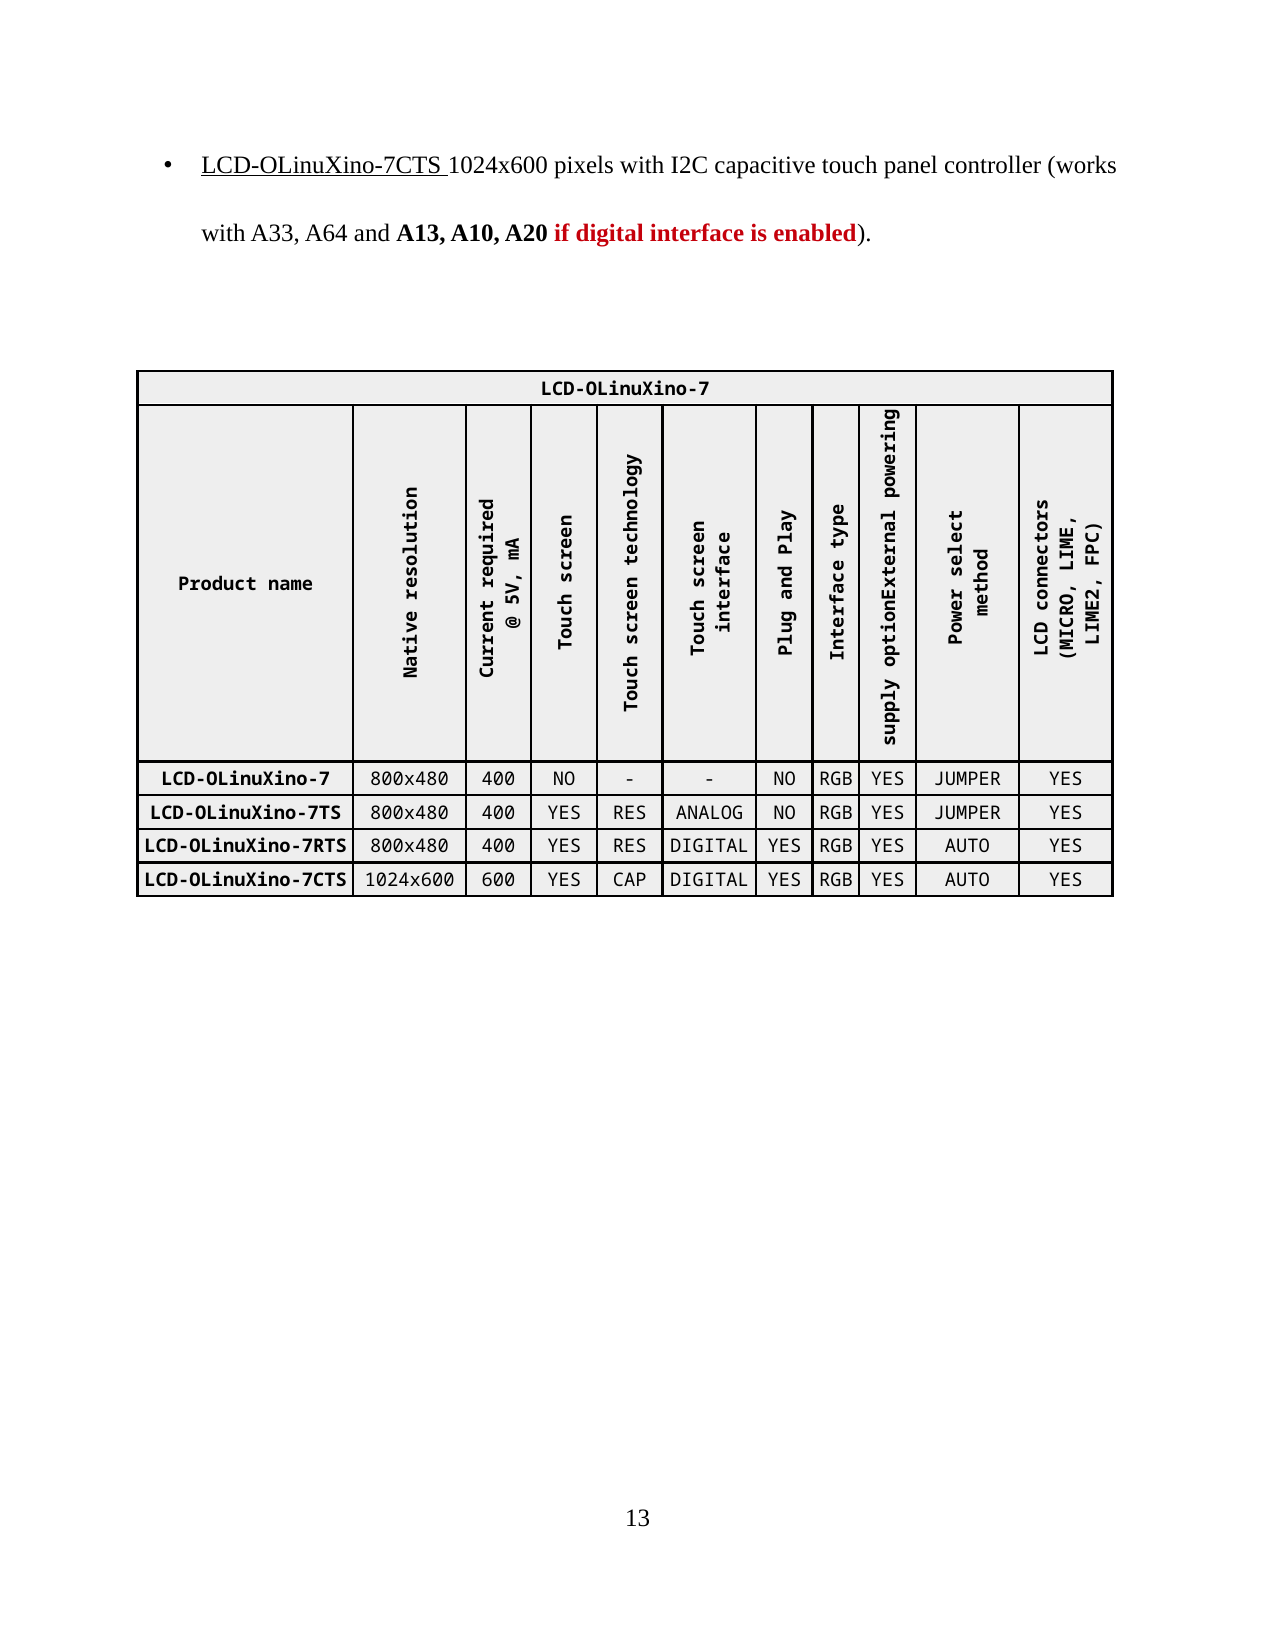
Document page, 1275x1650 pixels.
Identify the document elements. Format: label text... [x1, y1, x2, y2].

table_cell Touch screen [532, 406, 596, 760]
table_cell External powering supply option [860, 406, 915, 760]
table_cell YES [860, 830, 915, 861]
table_cell YES [532, 796, 596, 828]
table_cell NO [757, 763, 811, 794]
table_cell YES [757, 864, 811, 895]
table_cell Power select method [917, 406, 1018, 760]
table_cell JUMPER [917, 763, 1018, 794]
table_cell Current required @ 5V, mA [467, 406, 530, 760]
table_cell 400 [467, 763, 530, 794]
table_cell NO [532, 763, 596, 794]
table_cell LCD-OLinuXino-7TS [139, 796, 352, 828]
table_header LCD-OLinuXino-7 [139, 372, 1111, 403]
table_cell NO [757, 796, 811, 828]
table_cell DIGITAL [664, 864, 755, 895]
table_cell Interface type [814, 406, 858, 760]
table_cell JUMPER [917, 796, 1018, 828]
table_cell YES [1020, 763, 1111, 794]
table_cell 400 [467, 830, 530, 861]
table_cell DIGITAL [664, 830, 755, 861]
table_cell YES [860, 864, 915, 895]
table_cell - [598, 763, 661, 794]
table_cell RES [598, 830, 661, 861]
table_cell CAP [598, 864, 661, 895]
table_cell 1024x600 [354, 864, 465, 895]
table_cell 400 [467, 796, 530, 828]
list LCD-OLinuXino-7CTS 1024x600 pixels with I2C capacitive touch panel controller (works with A33, A64 and A13, A10, A20 if digital interface is enabled). [163, 118, 1157, 256]
table_cell ANALOG [664, 796, 755, 828]
table_cell RGB [814, 796, 858, 828]
table_cell - [664, 763, 755, 794]
table_cell Native resolution [354, 406, 465, 760]
table_cell Product name [139, 406, 352, 760]
table_cell LCD-OLinuXino-7CTS [139, 864, 352, 895]
table_cell RGB [814, 763, 858, 794]
table_cell LCD-OLinuXino-7 [139, 763, 352, 794]
table_cell YES [757, 830, 811, 861]
table_cell YES [1020, 864, 1111, 895]
table_cell AUTO [917, 864, 1018, 895]
table_cell YES [1020, 796, 1111, 828]
table_cell 800x480 [354, 763, 465, 794]
table_cell LCD-OLinuXino-7RTS [139, 830, 352, 861]
table_cell Plug and Play [757, 406, 811, 760]
table_cell AUTO [917, 830, 1018, 861]
table_cell RGB [814, 830, 858, 861]
table_cell 600 [467, 864, 530, 895]
table_cell YES [860, 796, 915, 828]
table_cell YES [1020, 830, 1111, 861]
table_cell YES [532, 864, 596, 895]
table_cell RES [598, 796, 661, 828]
table_cell YES [532, 830, 596, 861]
table_cell 800x480 [354, 796, 465, 828]
table_cell LCD connectors (MICRO, LIME, LIME2, FPC) [1020, 406, 1111, 760]
table_cell YES [860, 763, 915, 794]
table_cell 800x480 [354, 830, 465, 861]
table_cell Touch screen interface [664, 406, 755, 760]
table_cell Touch screen technology [598, 406, 661, 760]
table_cell RGB [814, 864, 858, 895]
